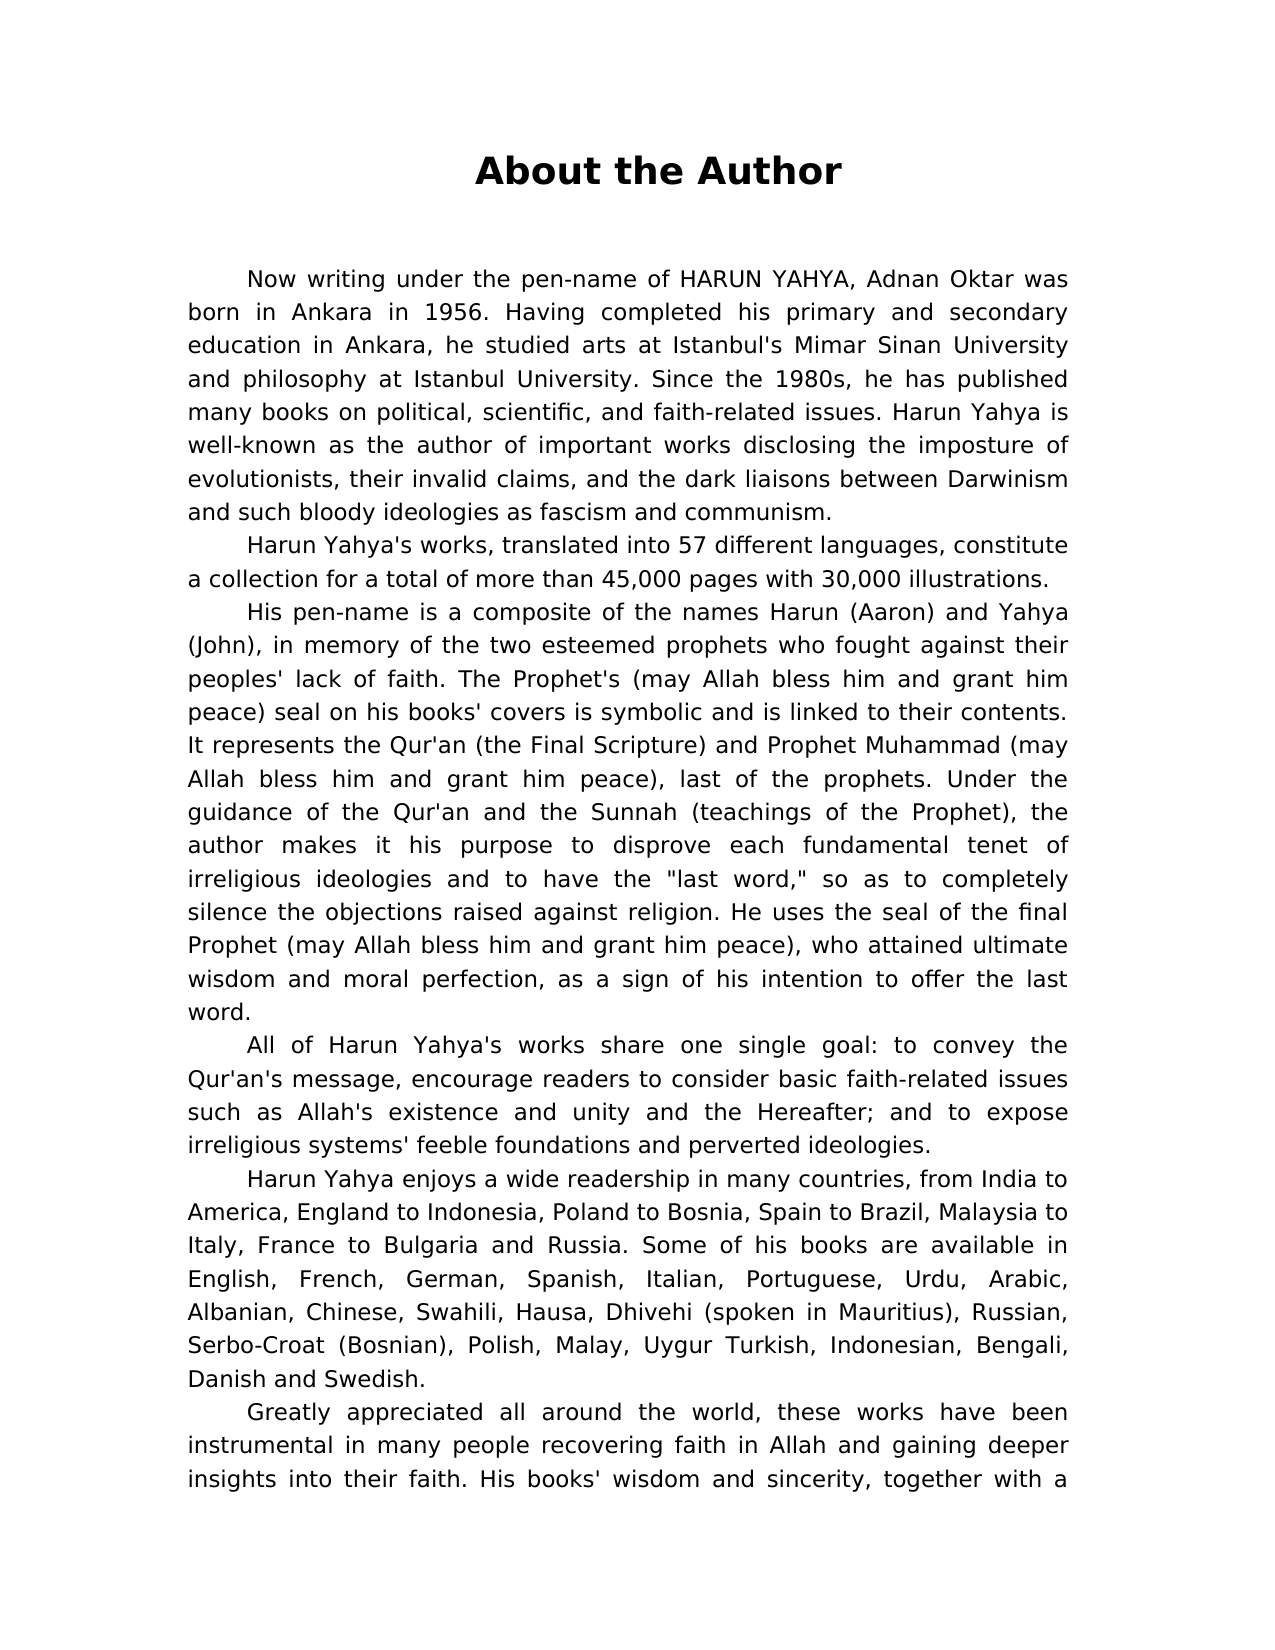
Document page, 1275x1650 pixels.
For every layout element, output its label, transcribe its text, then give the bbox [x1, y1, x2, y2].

text Greatly appreciated all around the world, these works have been instrumental in many people recovering faith in Allah and gaining deeper insights into their faith. His books' wisdom and sincerity, together with a [187, 1394, 1070, 1494]
text Now writing under the pen-name of HARUN YAHYA, Adnan Oktar was born in Ankara in 1956. Having completed his primary and secondary education in Ankara, he studied arts at Istanbul's Mimar Sinan University and philosophy at Istanbul University. Since the 1980s, he has published many books on political, scientific, and faith-related issues. Harun Yahya is well-known as the author of important works disclosing the imposture of evolutionists, their invalid claims, and the dark liaisons between Darwinism and such bloody ideologies as fascism and communism. [187, 260, 1070, 527]
text Harun Yahya's works, translated into 57 different languages, constitute a collection for a total of more than 45,000 pages with 30,000 illustrations. [187, 527, 1070, 594]
text All of Harun Yahya's works share one single goal: to convey the Qur'an's message, encourage readers to consider basic faith-related issues such as Allah's existence and unity and the Hereafter; and to expose irreligious systems' feeble foundations and perverted ideologies. [187, 1027, 1070, 1160]
text His pen-name is a composite of the names Harun (Aaron) and Yahya (John), in memory of the two esteemed prophets who fought against their peoples' lack of faith. The Prophet's (may Allah bless him and grant him peace) seal on his books' covers is symbolic and is linked to their contents. It represents the Qur'an (the Final Scripture) and Prophet Muhammad (may Allah bless him and grant him peace), last of the prophets. Under the guidance of the Qur'an and the Sunnah (teachings of the Prophet), the author makes it his purpose to disprove each fundamental tenet of irreligious ideologies and to have the "last word," so as to completely silence the objections raised against religion. He uses the seal of the final Prophet (may Allah bless him and grant him peace), who attained ultimate wisdom and moral perfection, as a sign of his intention to offer the last word. [187, 594, 1070, 1027]
text Harun Yahya enjoys a wide readership in many countries, from India to America, England to Indonesia, Poland to Bosnia, Spain to Brazil, Malaysia to Italy, France to Bulgaria and Russia. Some of his books are available in English, French, German, Spanish, Italian, Portuguese, Urdu, Arabic, Albanian, Chinese, Swahili, Hausa, Dhivehi (spoken in Mauritius), Russian, Serbo-Croat (Bosnian), Polish, Malay, Uygur Turkish, Indonesian, Bengali, Danish and Swedish. [187, 1160, 1070, 1394]
text About the Author [187, 150, 1070, 194]
